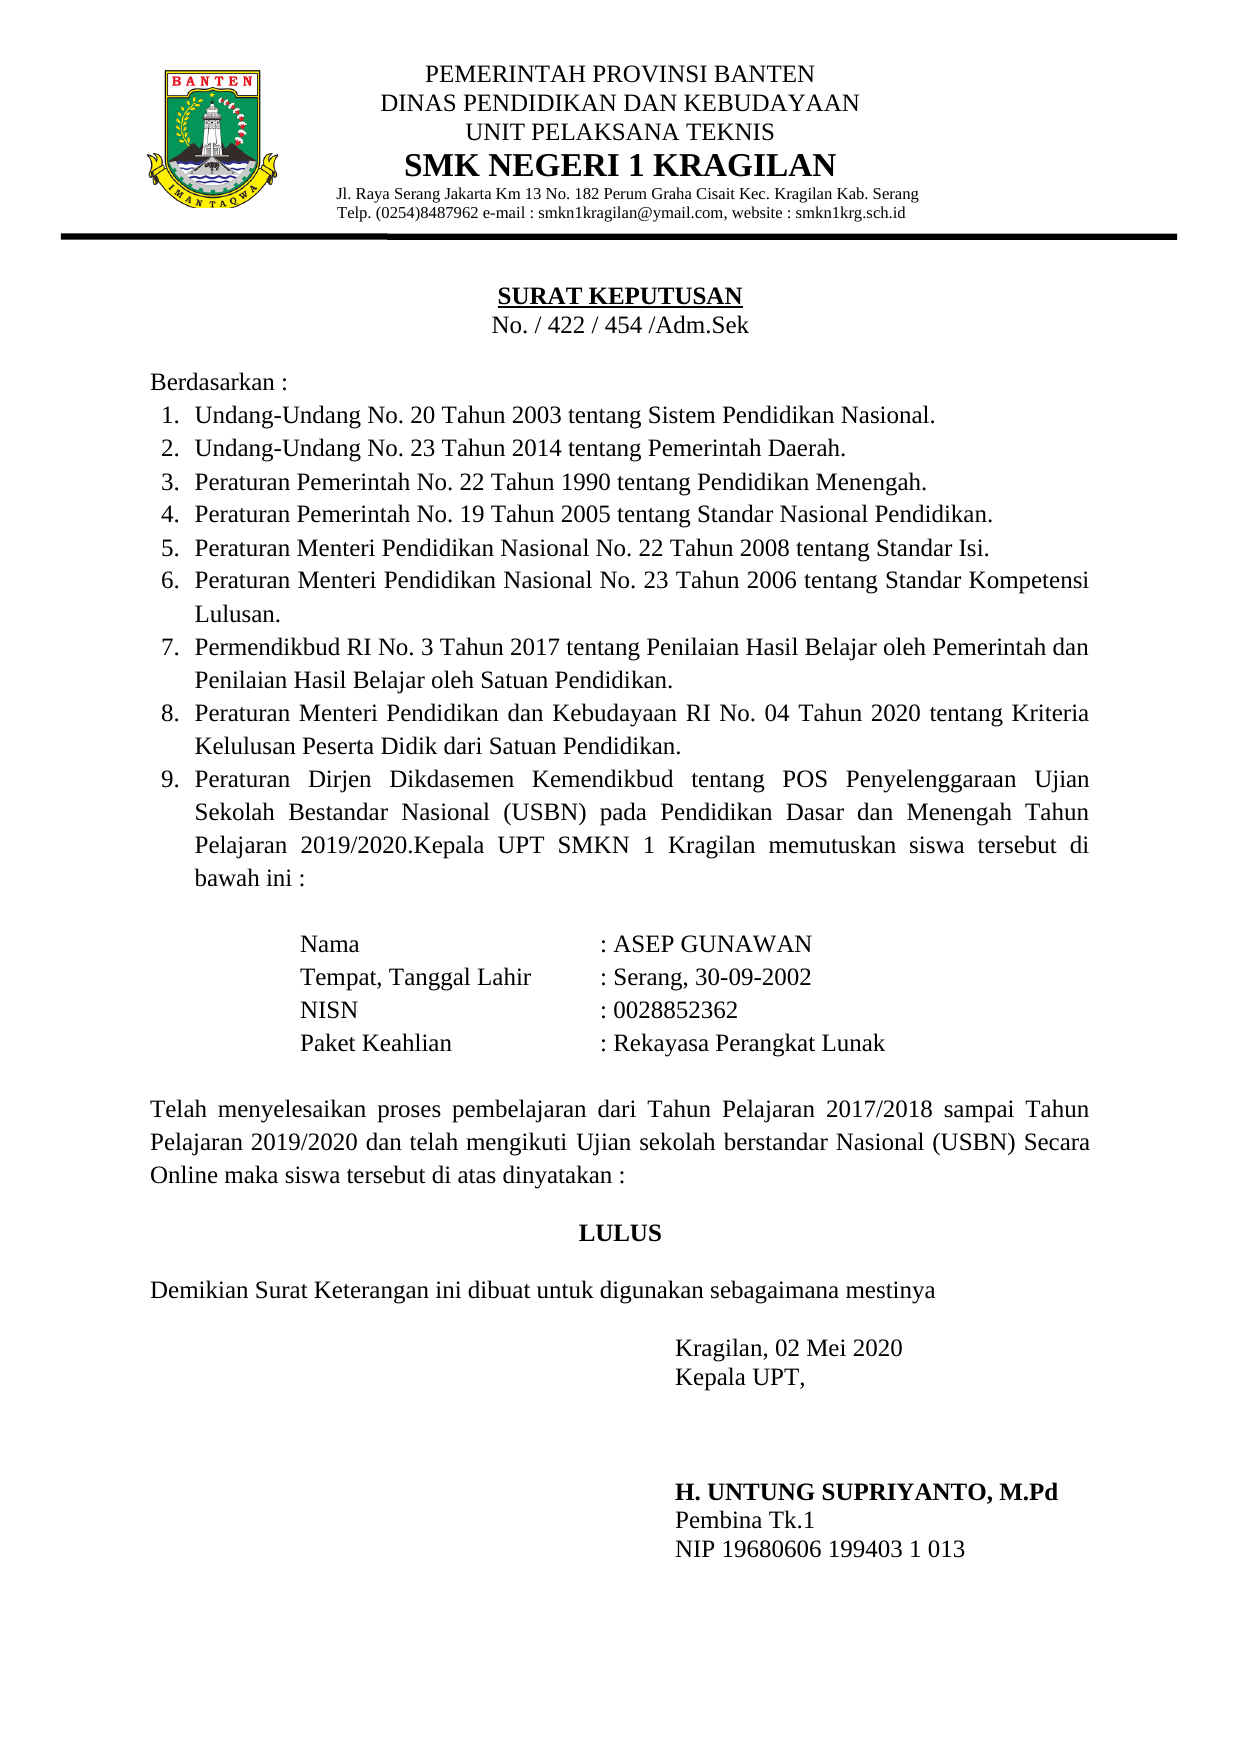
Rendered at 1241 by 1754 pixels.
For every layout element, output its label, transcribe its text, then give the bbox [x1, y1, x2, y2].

text Demikian Surat Keterangan ini dibuat untuk digunakan sebagaimana mestinya [150, 1276, 1090, 1304]
list Peraturan Menteri Pendidikan Nasional No. 22 Tahun 2008 tentang Standar Isi. [179, 533, 1090, 561]
list Peraturan Dirjen Dikdasemen Kemendikbud tentang POS Penyelenggaraan Ujian Sekolah Bestandar Nasional (USBN) pada Pendidikan Dasar dan Menengah Tahun Pelajaran 2019/2020.Kepala UPT SMKN 1 Kragilan memutuskan siswa tersebut di bawah ini : [179, 764, 1090, 892]
text Berdasarkan : [150, 367, 1090, 396]
list Permendikbud RI No. 3 Tahun 2017 tentang Penilaian Hasil Belajar oleh Pemerintah dan Penilaian Hasil Belajar oleh Satuan Pendidikan. [179, 632, 1090, 693]
text Kragilan, 02 Mei 2020 [150, 1333, 1090, 1362]
text Tempat, Tanggal Lahir : Serang, 30-09-2002 [150, 962, 1090, 991]
text Telah menyelesaikan proses pembelajaran dari Tahun Pelajaran 2017/2018 sampai Tahun Pelajaran 2019/2020 dan telah mengikuti Ujian sekolah berstandar Nasional (USBN) Secara Online maka siswa tersebut di atas dinyatakan : [150, 1094, 1090, 1189]
text Paket Keahlian : Rekayasa Perangkat Lunak [150, 1028, 1090, 1057]
list Peraturan Menteri Pendidikan dan Kebudayaan RI No. 04 Tahun 2020 tentang Kriteria Kelulusan Peserta Didik dari Satuan Pendidikan. [179, 698, 1090, 759]
text LULUS [150, 1218, 1090, 1247]
text H. UNTUNG SUPRIYANTO, M.Pd [150, 1477, 1090, 1506]
list Peraturan Pemerintah No. 19 Tahun 2005 tentang Standar Nasional Pendidikan. [179, 499, 1090, 528]
list Peraturan Menteri Pendidikan Nasional No. 23 Tahun 2006 tentang Standar Kompetensi Lulusan. [179, 566, 1090, 627]
picture [146, 70, 279, 208]
text NIP 19680606 199403 1 013 [150, 1534, 1090, 1563]
text Pembina Tk.1 [150, 1506, 1090, 1534]
text Nama : ASEP GUNAWAN [150, 929, 1090, 958]
text Kepala UPT, [150, 1362, 1090, 1391]
list Undang-Undang No. 23 Tahun 2014 tentang Pemerintah Daerah. [179, 433, 1090, 462]
list Peraturan Pemerintah No. 22 Tahun 1990 tentang Pendidikan Menengah. [179, 467, 1090, 495]
text SURAT KEPUTUSAN [150, 281, 1090, 310]
text NISN : 0028852362 [150, 995, 1090, 1024]
list Undang-Undang No. 20 Tahun 2003 tentang Sistem Pendidikan Nasional. [179, 401, 1090, 429]
text No. / 422 / 454 /Adm.Sek [150, 310, 1090, 339]
